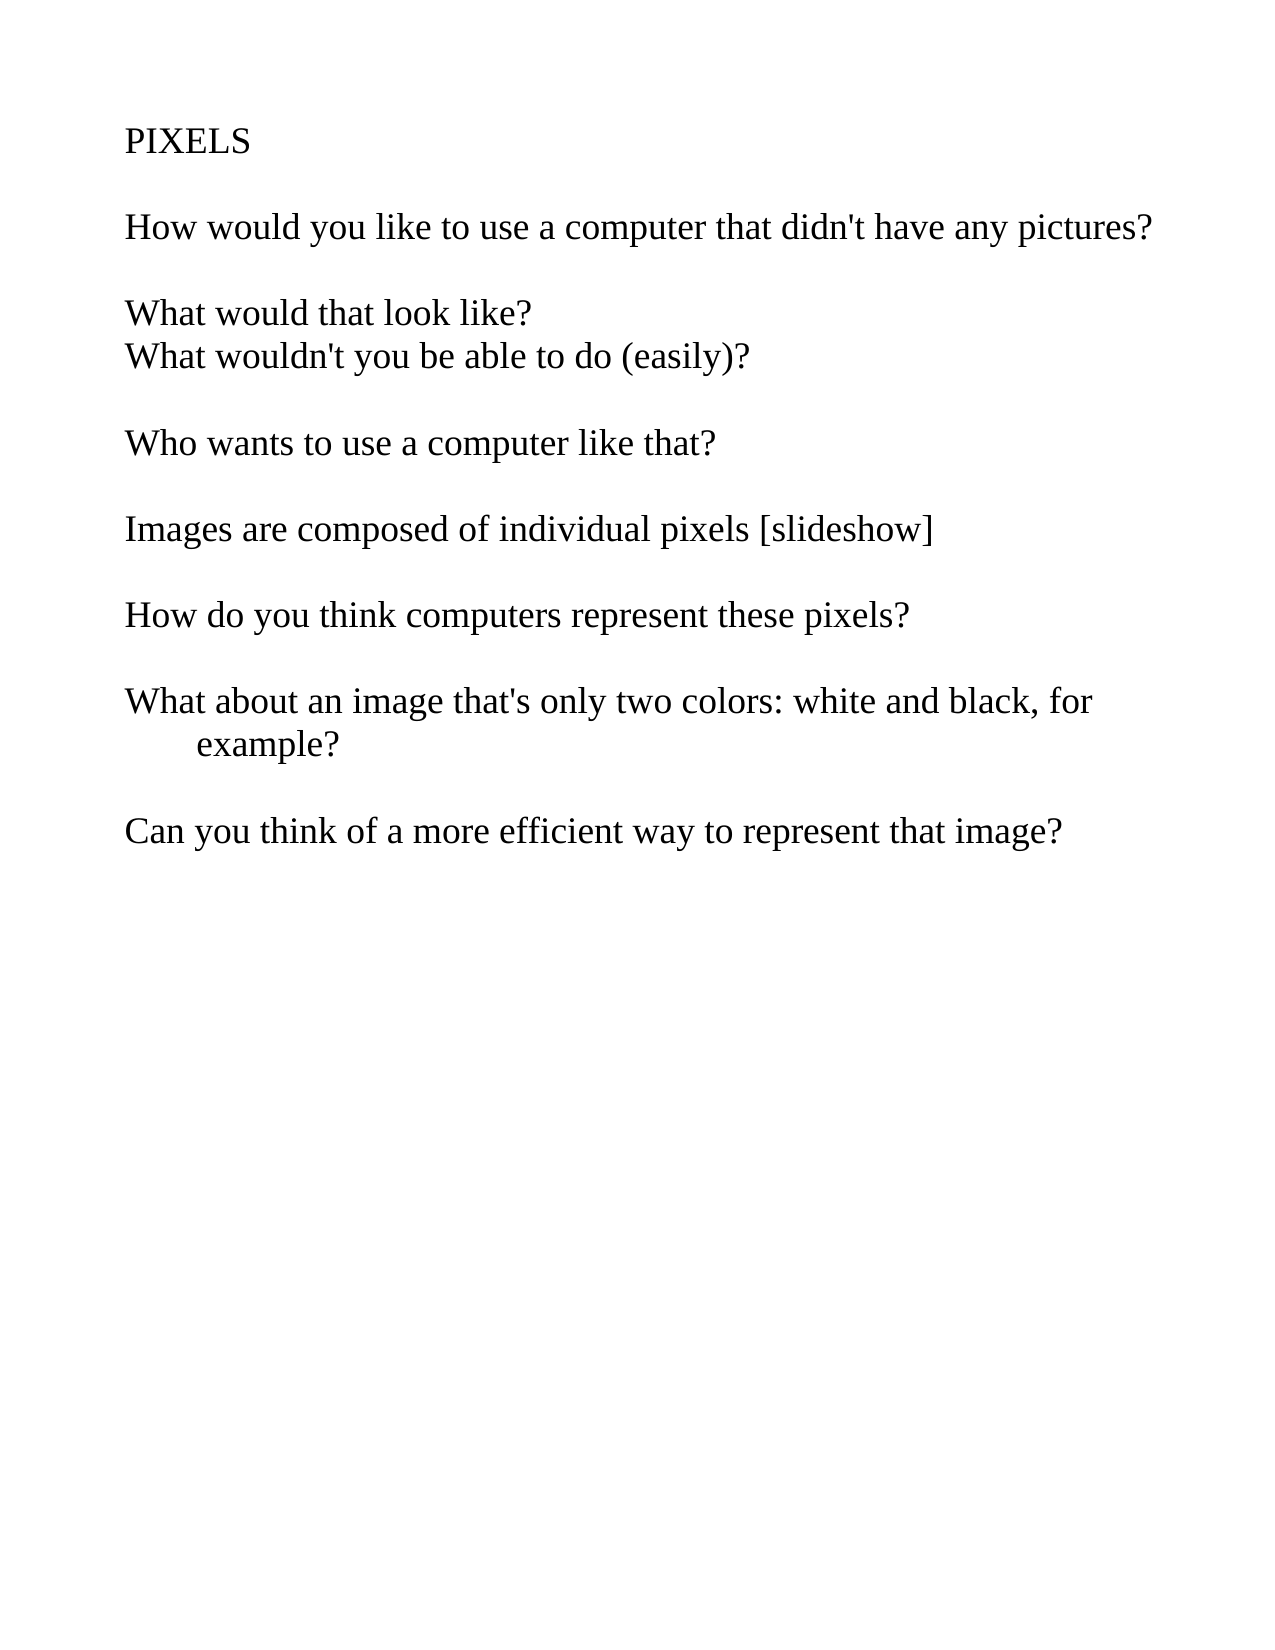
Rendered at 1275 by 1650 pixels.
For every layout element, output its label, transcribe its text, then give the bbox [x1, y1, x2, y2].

text What about an image that's only two colors: white and black, for example? [124, 679, 1157, 765]
text How would you like to use a computer that didn't have any pictures? [124, 204, 1157, 247]
text What would that look like? [124, 291, 1157, 334]
text Who wants to use a computer like that? [124, 420, 1157, 463]
text What wouldn't you be able to do (easily)? [124, 334, 1157, 377]
text PIXELS [124, 118, 1157, 161]
text How do you think computers represent these pixels? [124, 592, 1157, 636]
text Images are composed of individual pixels [slideshow] [124, 506, 1157, 549]
text Can you think of a more efficient way to represent that image? [124, 808, 1157, 851]
